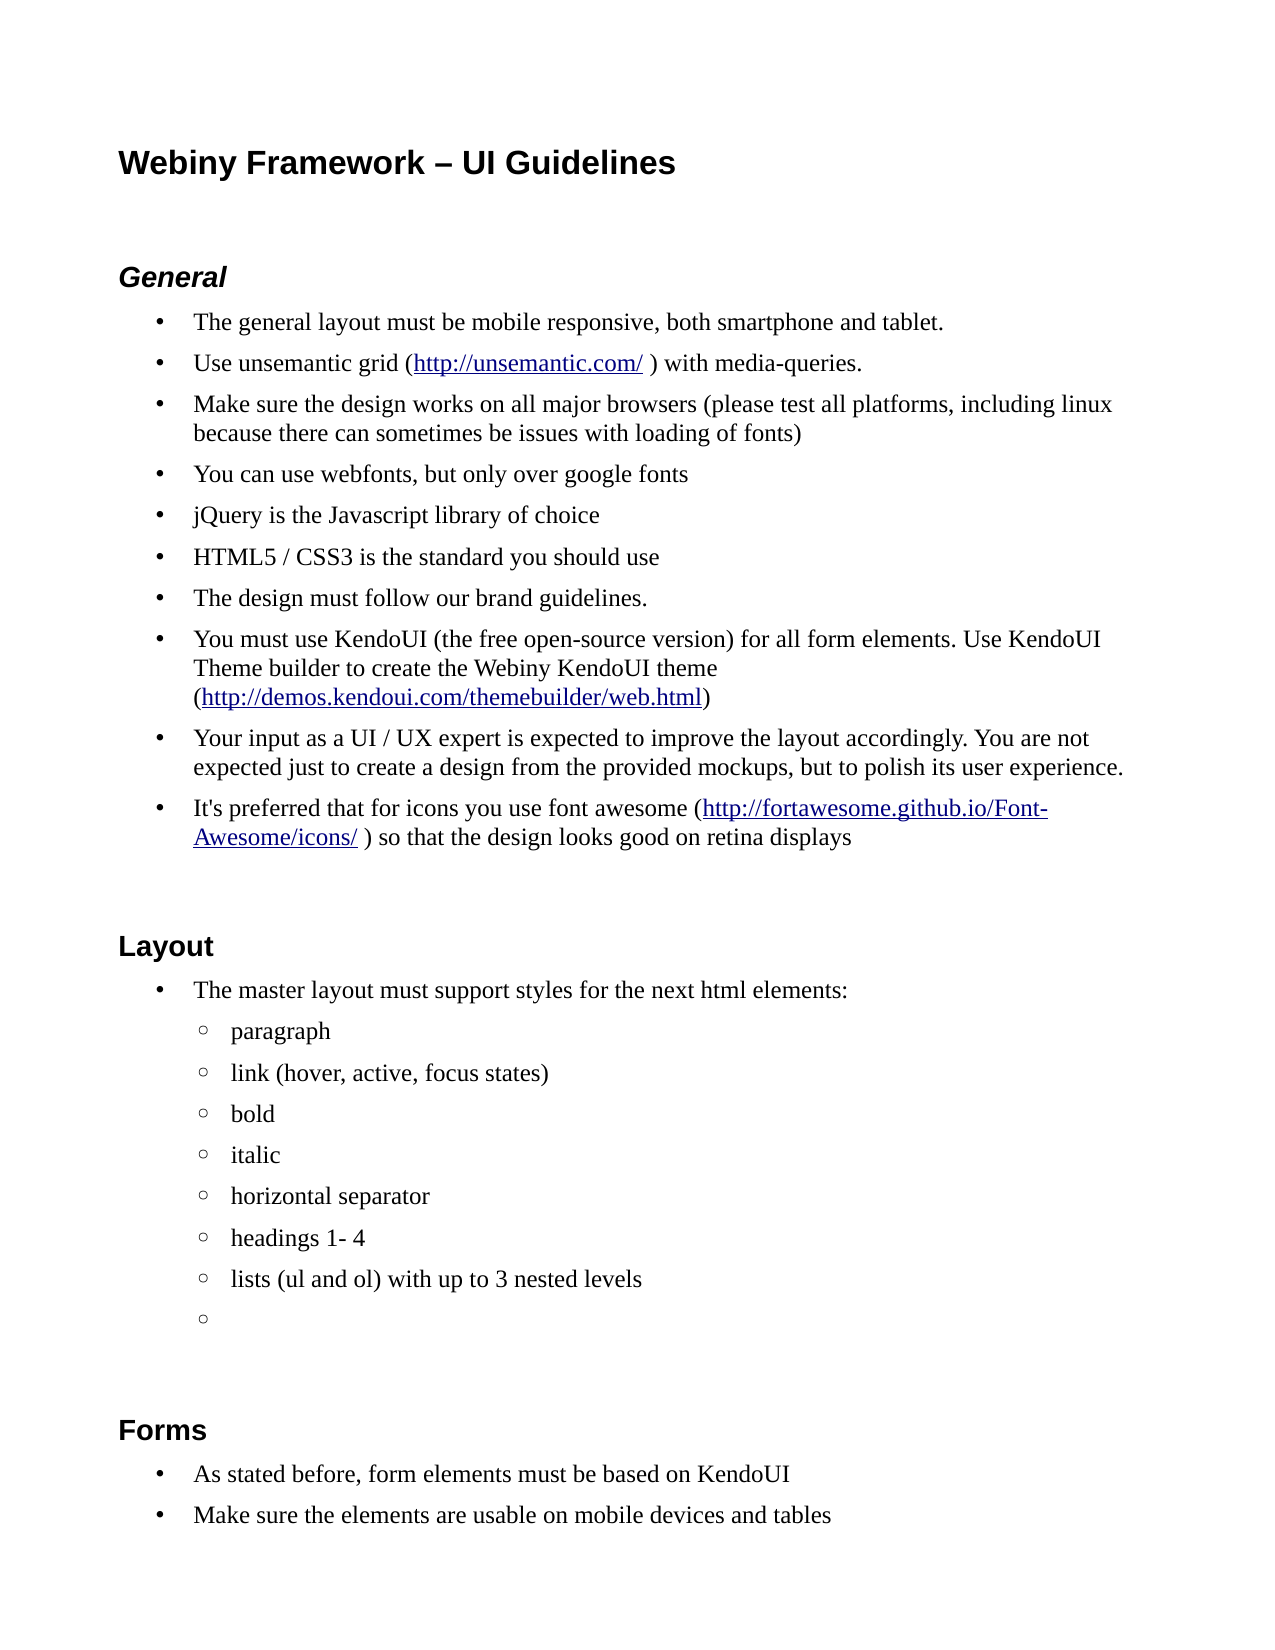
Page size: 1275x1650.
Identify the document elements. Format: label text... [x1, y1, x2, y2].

subtitle Forms [118, 1413, 1157, 1446]
list Make sure the design works on all major browsers (please test all platforms, including linux because there can sometimes be issues with loading of fonts) [156, 389, 1157, 447]
list bold [193, 1099, 1157, 1128]
list paragraph [193, 1016, 1157, 1045]
list You can use webfonts, but only over google fonts [156, 459, 1157, 488]
subtitle Webiny Framework – UI Guidelines [118, 143, 1157, 182]
list As stated before, form elements must be based on KendoUI [156, 1459, 1157, 1487]
list Make sure the elements are usable on mobile devices and tables [156, 1500, 1157, 1529]
list italic [193, 1140, 1157, 1169]
list It's preferred that for icons you use font awesome (http://fortawesome.github.io/Font-Awesome/icons/ ) so that the design looks good on retina displays [156, 793, 1157, 850]
list HTML5 / CSS3 is the standard you should use [156, 542, 1157, 570]
list The design must follow our brand guidelines. [156, 583, 1157, 612]
subtitle Layout [118, 929, 1157, 963]
list headings 1- 4 [193, 1223, 1157, 1251]
list link (hover, active, focus states) [193, 1058, 1157, 1086]
list jQuery is the Javascript library of choice [156, 500, 1157, 529]
list The master layout must support styles for the next html elements: [156, 975, 1157, 1004]
list You must use KendoUI (the free open-source version) for all form elements. Use KendoUI Theme builder to create the Webiny KendoUI theme (http://demos.kendoui.com/themebuilder/web.html) [156, 624, 1157, 710]
list The general layout must be mobile responsive, both smartphone and tablet. [156, 307, 1157, 335]
list Use unsemantic grid (http://unsemantic.com/ ) with media-queries. [156, 348, 1157, 377]
list lists (ul and ol) with up to 3 nested levels [193, 1264, 1157, 1293]
subtitle General [118, 261, 1157, 294]
list Your input as a UI / UX expert is expected to improve the layout accordingly. You are not expected just to create a design from the provided mockups, but to polish its user experience. [156, 723, 1157, 780]
list horizontal separator [193, 1181, 1157, 1210]
